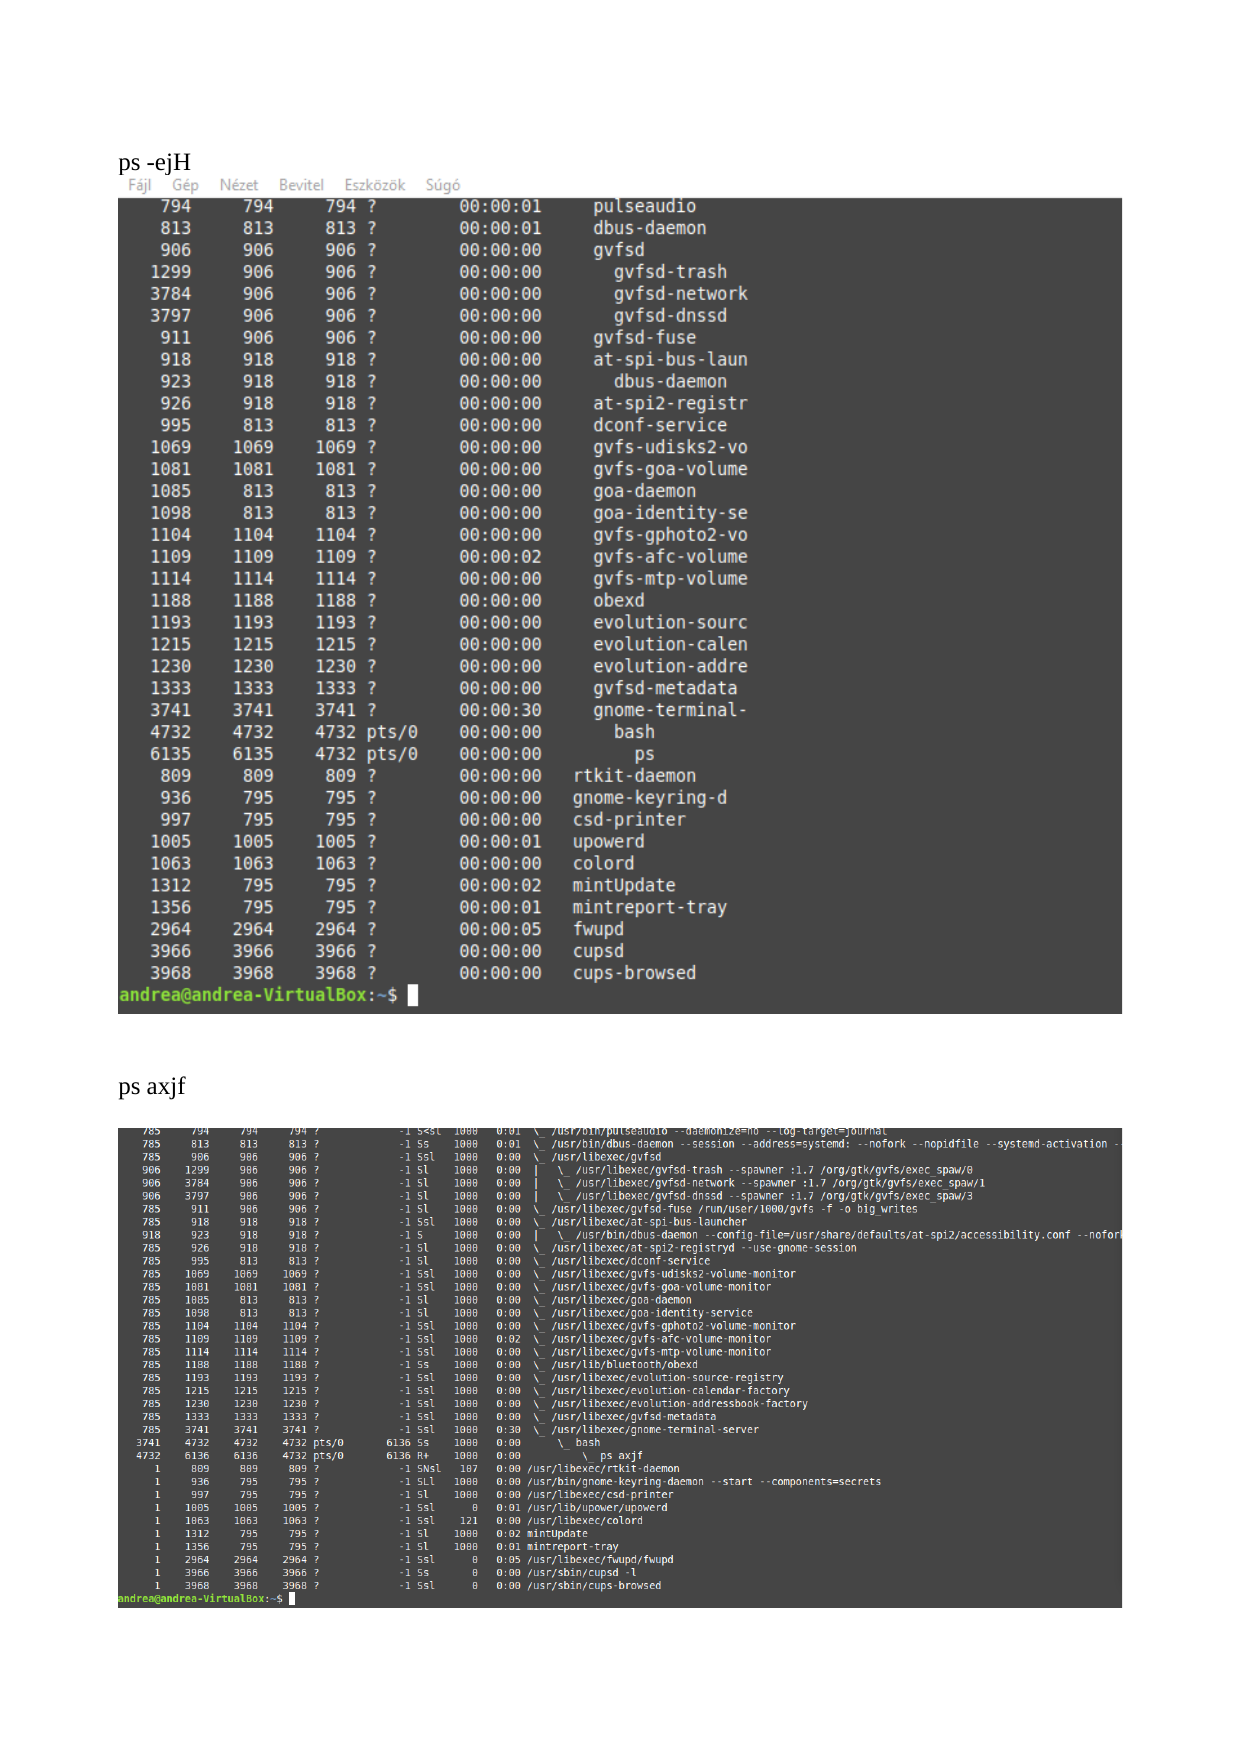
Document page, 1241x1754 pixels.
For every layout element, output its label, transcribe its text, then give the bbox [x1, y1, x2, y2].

picture [118, 1128, 1123, 1608]
text ps axjf [118, 1071, 1122, 1100]
picture [118, 175, 1123, 1014]
text ps -ejH [118, 147, 1122, 175]
